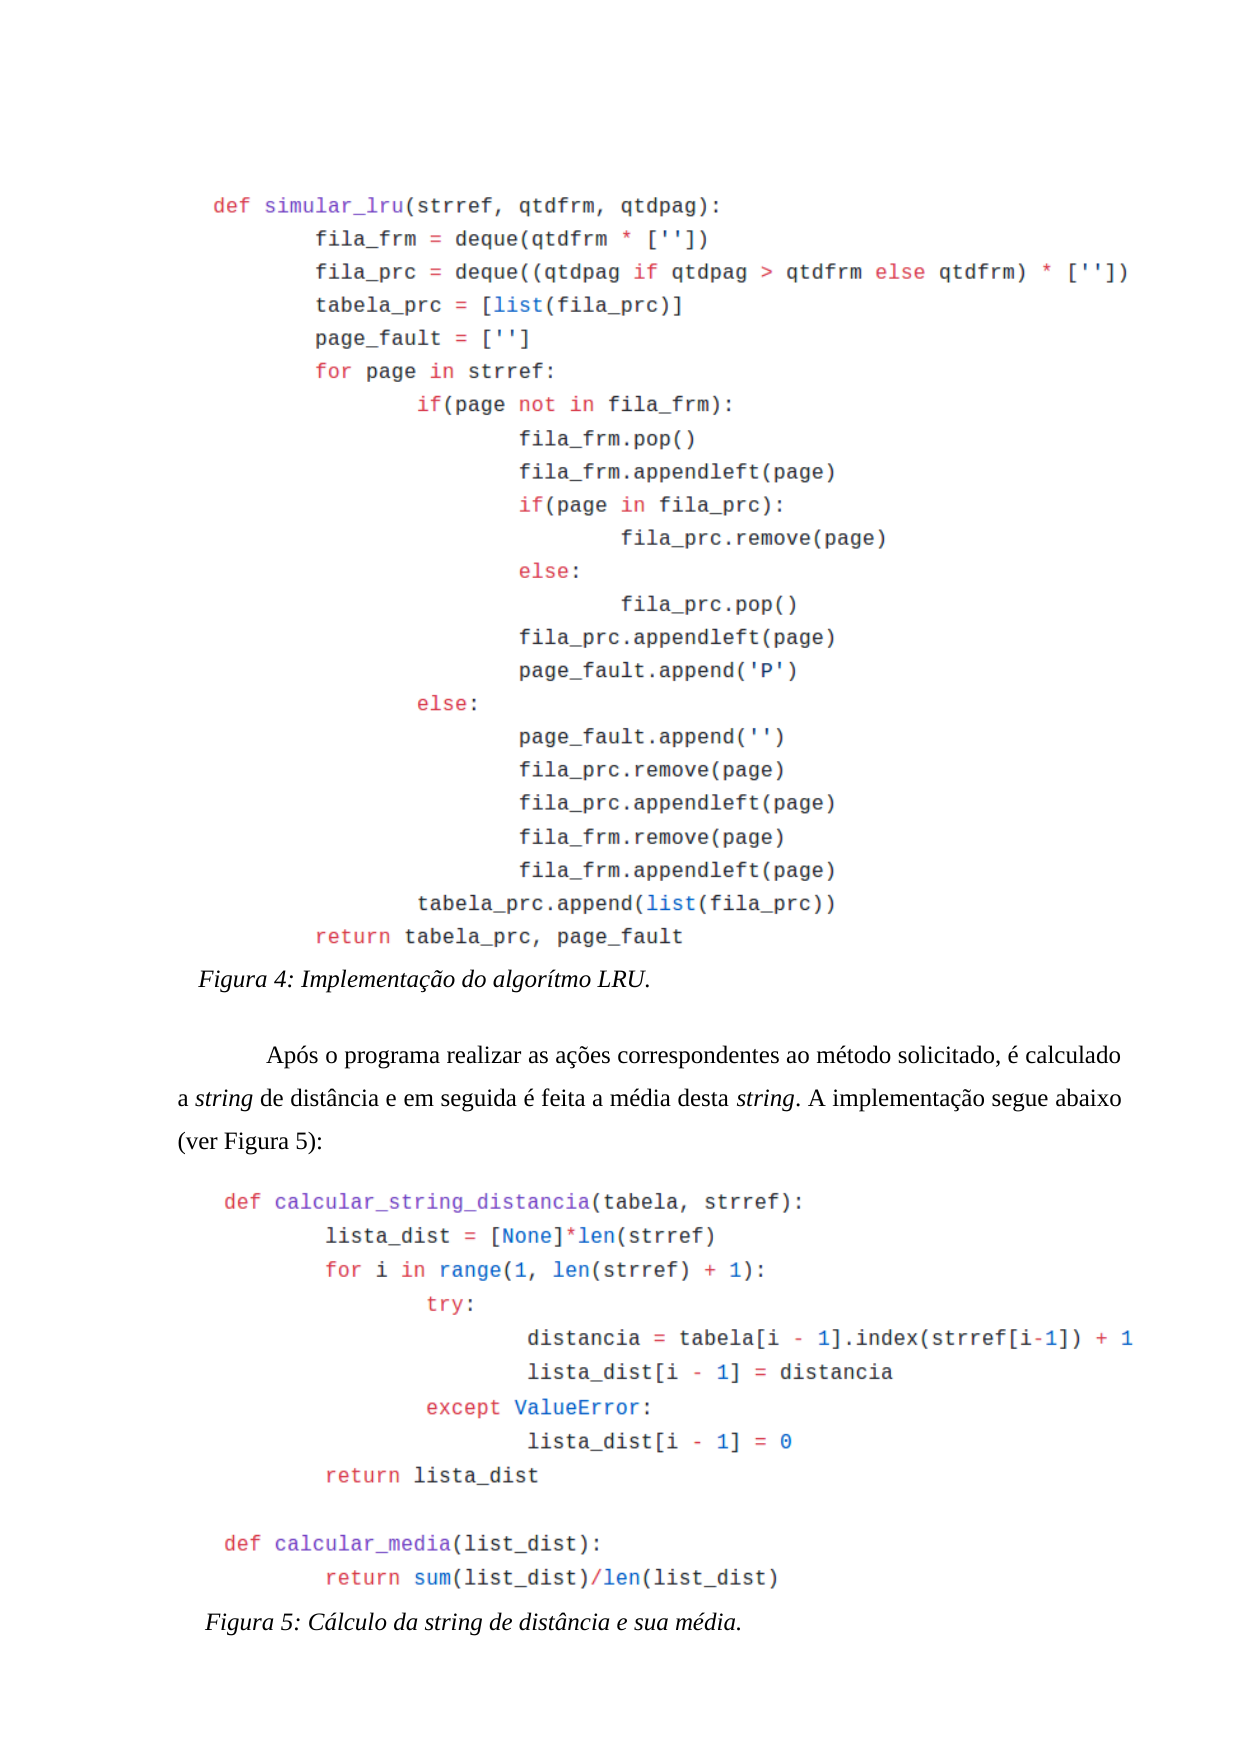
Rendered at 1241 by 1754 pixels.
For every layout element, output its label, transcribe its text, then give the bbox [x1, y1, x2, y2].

text Figura 5: Cálculo da string de distância e sua média. [205, 1607, 1150, 1636]
text Figura 4: Implementação do algorítmo LRU. [198, 965, 1143, 993]
picture [198, 177, 1143, 965]
text Após o programa realizar as ações correspondentes ao método solicitado, é calculado a string de distância e em seguida é feita a média desta string. A implementação segue abaixo (ver Figura 5): [177, 177, 1122, 1155]
picture [204, 1167, 1150, 1607]
